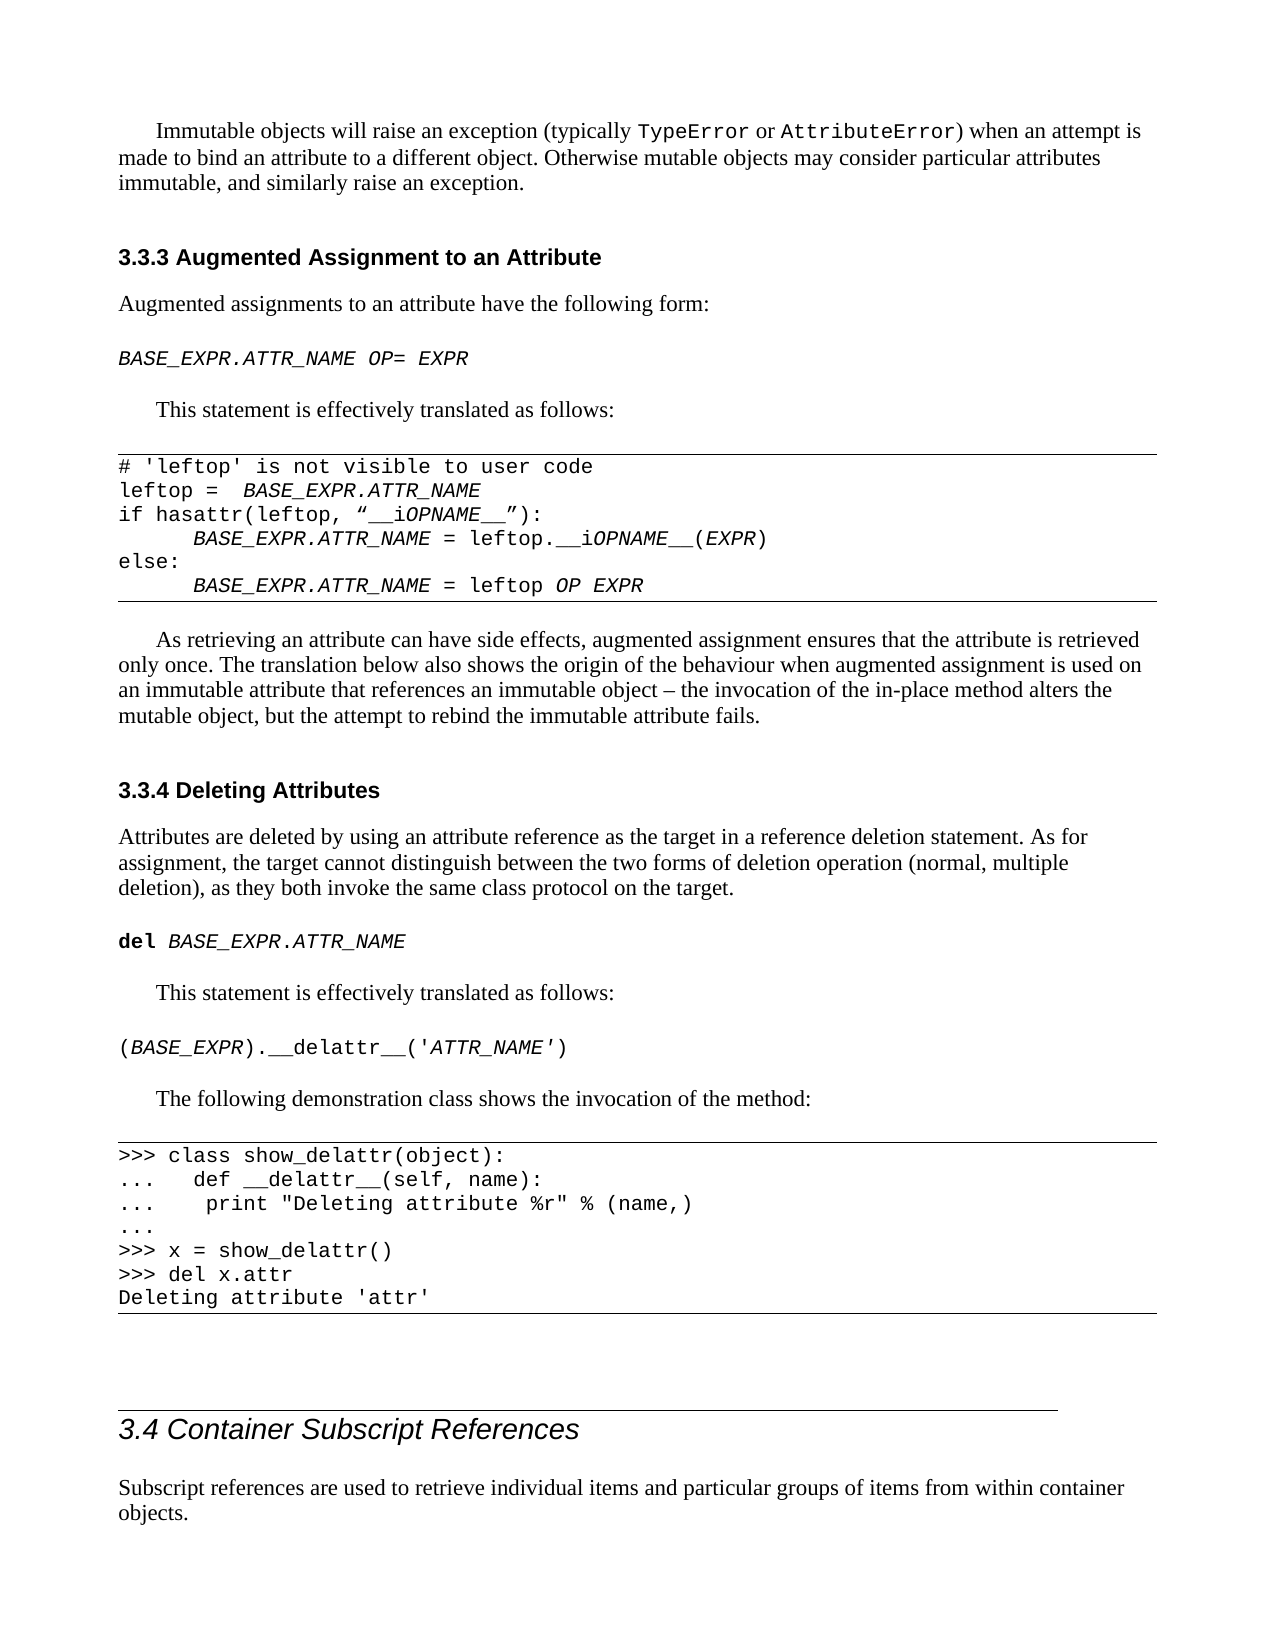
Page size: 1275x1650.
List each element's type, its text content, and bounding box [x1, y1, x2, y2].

subtitle 3.3.3 Augmented Assignment to an Attribute [118, 239, 1157, 271]
text Subscript references are used to retrieve individual items and particular groups of items from within container objects. [118, 1475, 1157, 1526]
text This statement is effectively translated as follows: [118, 397, 1157, 422]
text >>> class show_delattr(object): [118, 1143, 1157, 1169]
text ... print "Deleting attribute %r" % (name,) [118, 1193, 1157, 1216]
text (BASE_EXPR).__delattr__('ATTR_NAME') [118, 1037, 1157, 1061]
text >>> del x.attr [118, 1263, 1157, 1287]
text # 'leftop' is not visible to user code [118, 455, 1157, 480]
text del BASE_EXPR.ATTR_NAME [118, 932, 1157, 955]
text Deleting attribute 'attr' [118, 1287, 1157, 1313]
text Augmented assignments to an attribute have the following form: [118, 291, 1157, 317]
text Immutable objects will raise an exception (typically TypeError or AttributeError) when an attempt is made to bind an attribute to a different object. Otherwise mutable objects may consider particular attributes immutable, and similarly raise an exception. [118, 118, 1157, 196]
text ... [118, 1216, 1157, 1240]
subtitle 3.3.4 Deleting Attributes [118, 772, 1157, 803]
subtitle 3.4 Container Subscript References [118, 1411, 1058, 1446]
text This statement is effectively translated as follows: [118, 980, 1157, 1006]
text BASE_EXPR.ATTR_NAME OP= EXPR [118, 348, 1157, 372]
text leftop = BASE_EXPR.ATTR_NAME [118, 480, 1157, 504]
text The following demonstration class shows the invocation of the method: [118, 1086, 1157, 1111]
text if hasattr(leftop, “__iOPNAME__”): [118, 504, 1157, 527]
text >>> x = show_delattr() [118, 1240, 1157, 1263]
text BASE_EXPR.ATTR_NAME = leftop OP EXPR [118, 575, 1157, 601]
text else: [118, 551, 1157, 575]
text As retrieving an attribute can have side effects, augmented assignment ensures that the attribute is retrieved only once. The translation below also shows the origin of the behaviour when augmented assignment is used on an immutable attribute that references an immutable object – the invocation of the in-place method alters the mutable object, but the attempt to rebind the immutable attribute fails. [118, 627, 1157, 728]
text BASE_EXPR.ATTR_NAME = leftop.__iOPNAME__(EXPR) [118, 527, 1157, 551]
text Attributes are deleted by using an attribute reference as the target in a reference deletion statement. As for assignment, the target cannot distinguish between the two forms of deletion operation (normal, multiple deletion), as they both invoke the same class protocol on the target. [118, 824, 1157, 900]
text ... def __delattr__(self, name): [118, 1169, 1157, 1193]
